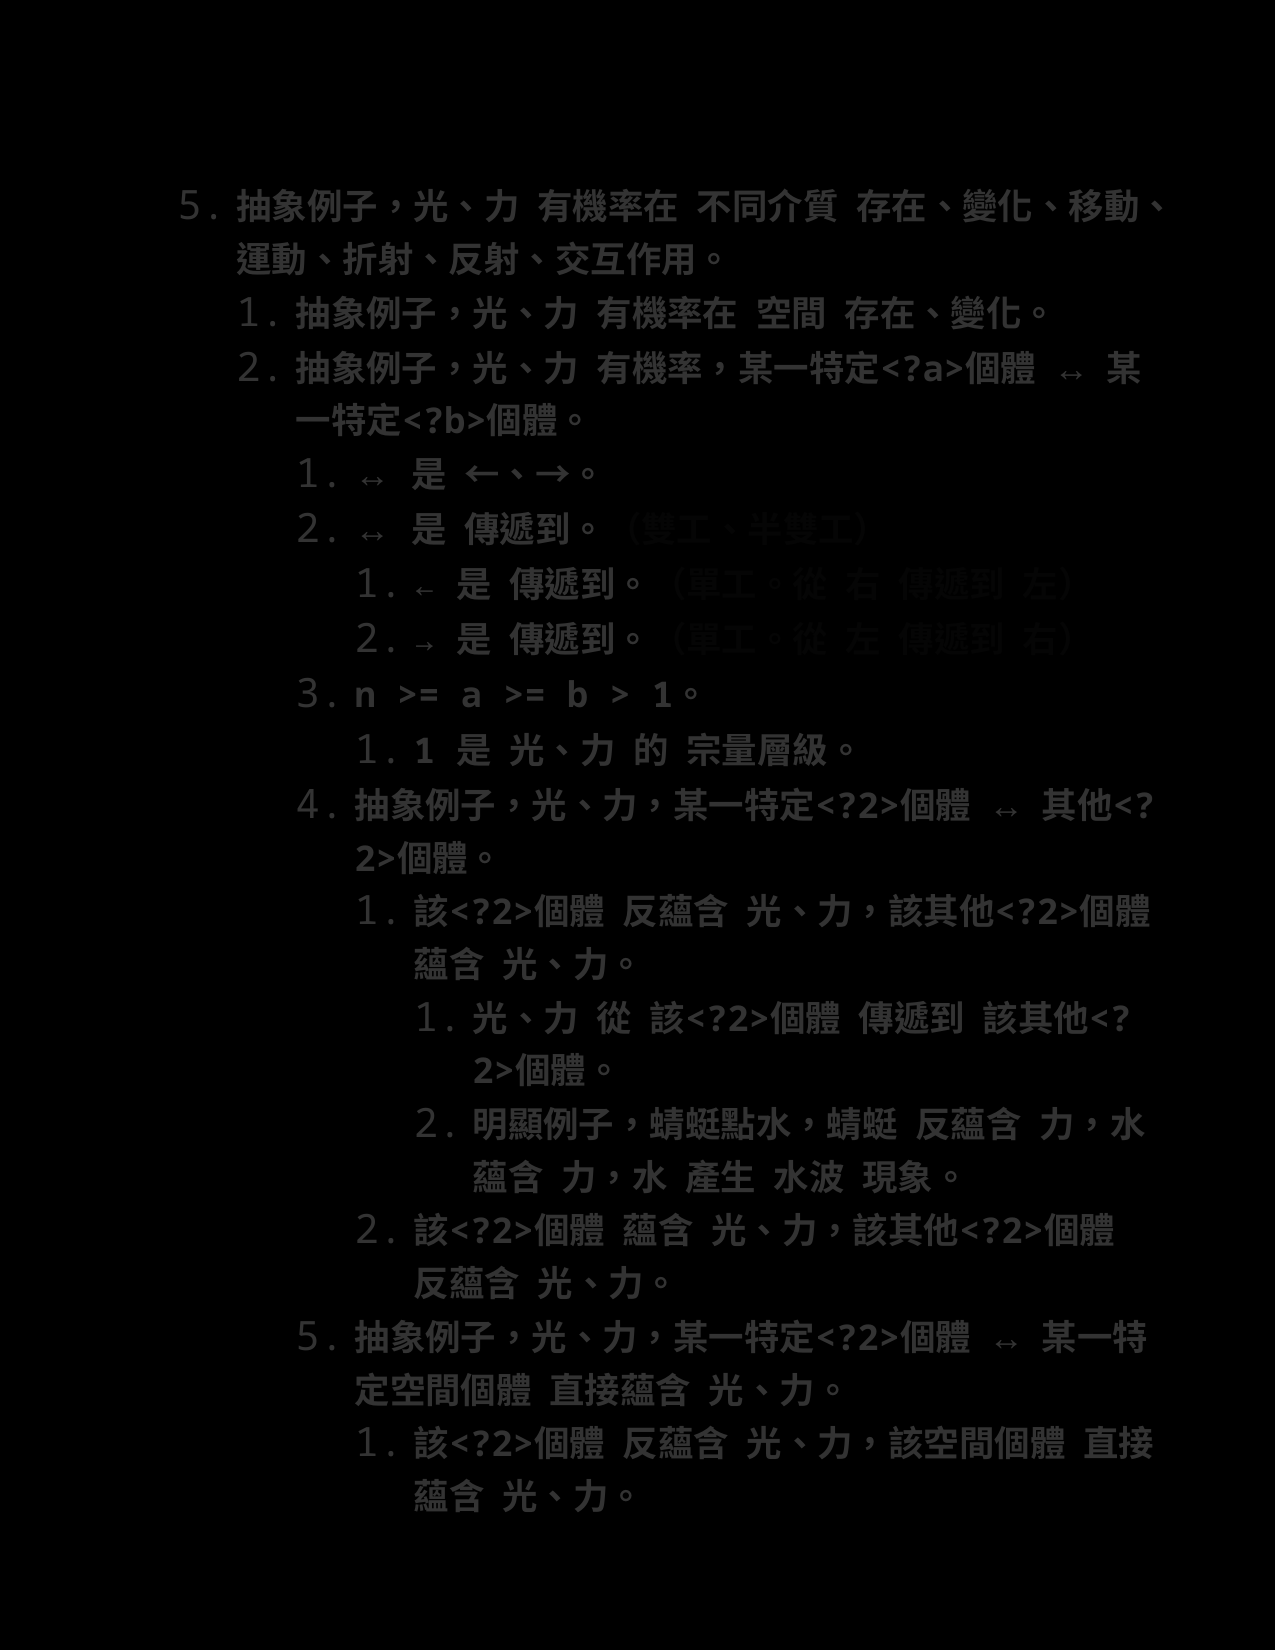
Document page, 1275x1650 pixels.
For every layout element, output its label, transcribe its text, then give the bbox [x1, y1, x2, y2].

list 抽象例子，光、力，某一特定<?2>個體 ↔ 某一特定空間個體 直接蘊含 光、力。 [295, 1307, 1157, 1413]
list 抽象例子，光、力 有機率，某一特定<?a>個體 ↔ 某一特定<?b>個體。 [236, 338, 1157, 444]
list → 是 傳遞到。（單工。從 左 傳遞到 右） [354, 609, 1157, 665]
list 抽象例子，光、力，某一特定<?2>個體 ↔ 其他<?2>個體。 [295, 775, 1157, 881]
list 該<?2>個體 蘊含 光、力，該其他<?2>個體 反蘊含 光、力。 [354, 1201, 1157, 1307]
list n >= a >= b > 1。 [295, 665, 1157, 720]
list ↔ 是 ←、→。 [295, 444, 1157, 499]
list ↔ 是 傳遞到。（雙工、半雙工） [295, 499, 1157, 554]
list 1 是 光、力 的 宗量層級。 [354, 720, 1157, 775]
list 抽象例子，光、力 有機率在 不同介質 存在、變化、移動、運動、折射、反射、交互作用。 [177, 176, 1157, 283]
list 該<?2>個體 反蘊含 光、力，該其他<?2>個體 蘊含 光、力。 [354, 881, 1157, 988]
list 該<?2>個體 反蘊含 光、力，該空間個體 直接蘊含 光、力。 [354, 1413, 1157, 1519]
list 光、力 從 該<?2>個體 傳遞到 該其他<?2>個體。 [413, 988, 1157, 1094]
list 明顯例子，蜻蜓點水，蜻蜓 反蘊含 力，水 蘊含 力，水 產生 水波 現象。 [413, 1094, 1157, 1201]
list 抽象例子，光、力 有機率在 空間 存在、變化。 [236, 283, 1157, 338]
list ← 是 傳遞到。（單工。從 右 傳遞到 左） [354, 554, 1157, 609]
